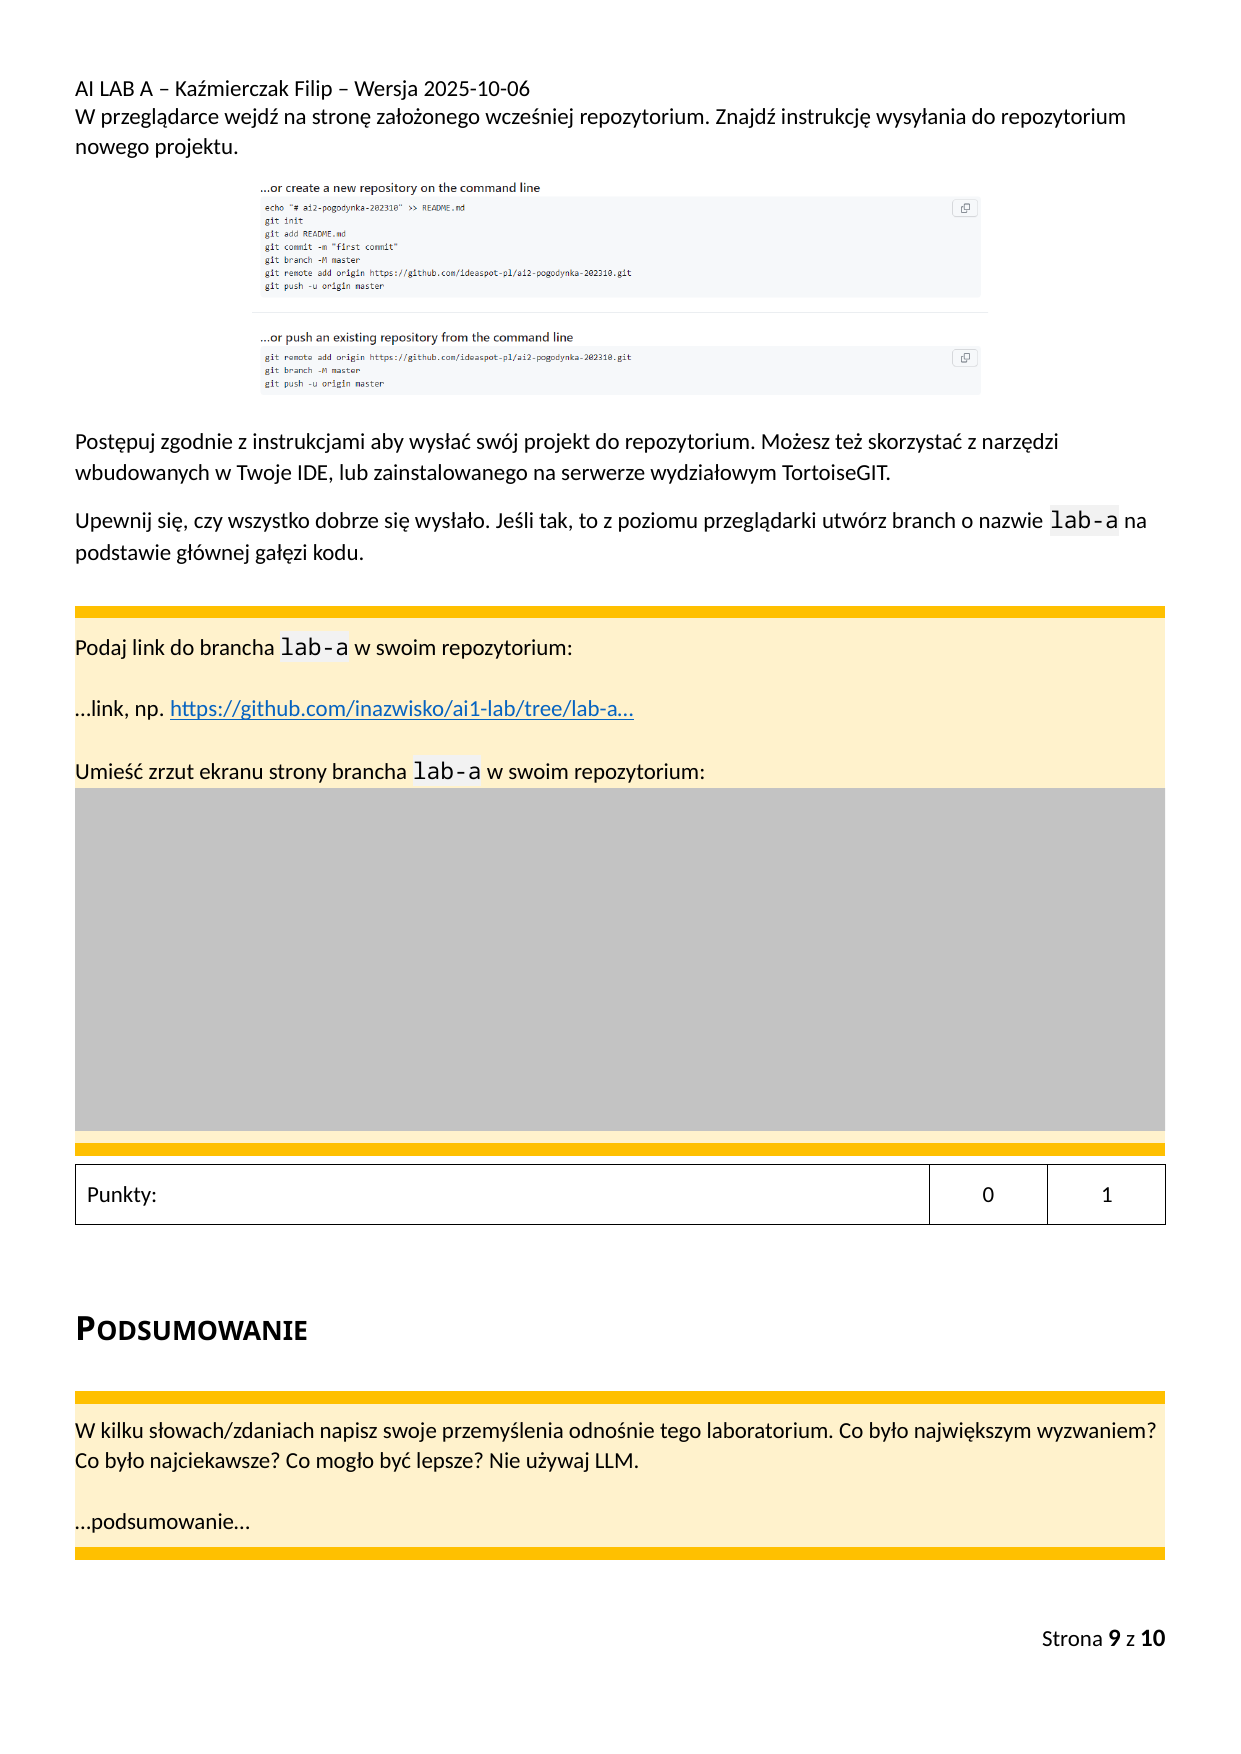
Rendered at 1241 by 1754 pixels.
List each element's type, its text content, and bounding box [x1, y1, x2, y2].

table_header 1 [1048, 1165, 1165, 1223]
table_header 0 [930, 1165, 1047, 1223]
table_header Punkty: [76, 1165, 929, 1223]
subtitle Podsumowanie [75, 1305, 1165, 1350]
text W kilku słowach/zdaniach napisz swoje przemyślenia odnośnie tego laboratorium. Co było największym wyzwaniem? Co było najciekawsze? Co mogło być lepsze? Nie używaj LLM. [75, 1404, 1165, 1452]
picture [75, 788, 1166, 1131]
text Podaj link do brancha lab-a w swoim repozytorium: [75, 618, 1165, 639]
text Postępuj zgodnie z instrukcjami aby wysłać swój projekt do repozytorium. Możesz też skorzystać z narzędzi wbudowanych w Twoje IDE, lub zainstalowanego na serwerze wydziałowym TortoiseGIT. [75, 427, 1165, 486]
text …link, np. https://github.com/inazwisko/ai1-lab/tree/lab-a… [75, 669, 1165, 700]
picture [252, 178, 989, 409]
text …podsumowanie… [75, 1482, 1165, 1547]
text Upewnij się, czy wszystko dobrze się wysłało. Jeśli tak, to z poziomu przeglądarki utwórz branch o nazwie lab-a na podstawie głównej gałęzi kodu. [75, 504, 1165, 566]
text Umieść zrzut ekranu strony brancha lab-a w swoim repozytorium: [75, 730, 1165, 764]
text W przeglądarce wejdź na stronę założonego wcześniej repozytorium. Znajdź instrukcję wysyłania do repozytorium nowego projektu. [75, 102, 1165, 160]
